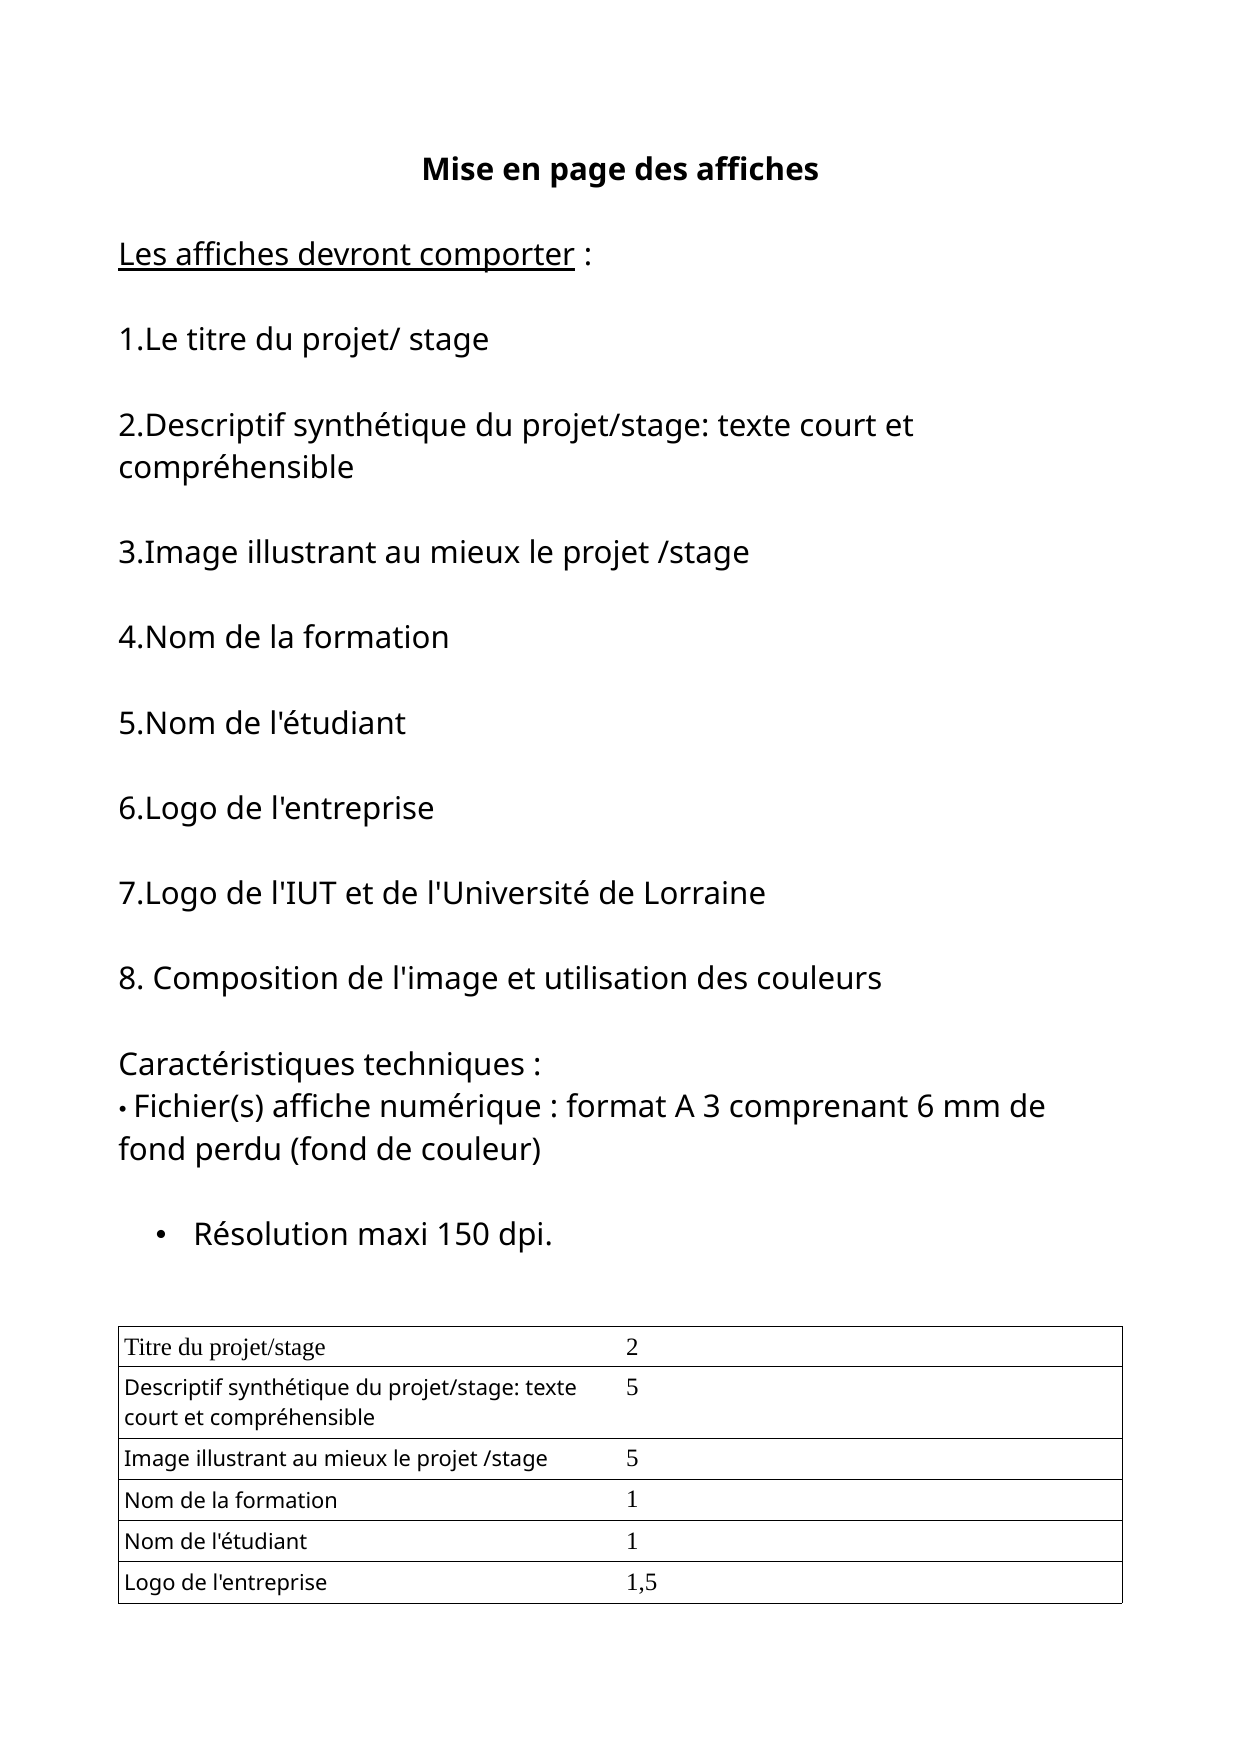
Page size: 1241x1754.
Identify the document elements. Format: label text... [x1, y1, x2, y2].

text 2.Descriptif synthétique du projet/stage: texte court et compréhensible [118, 402, 1122, 488]
text • Fichier(s) affiche numérique : format A 3 comprenant 6 mm de fond perdu (fond de couleur) [118, 1084, 1122, 1169]
table_cell Logo de l'entreprise [119, 1562, 620, 1603]
list Résolution maxi 150 dpi. [156, 1212, 1122, 1254]
table_cell Descriptif synthétique du projet/stage: texte court et compréhensible [119, 1367, 620, 1437]
table_cell 1 [620, 1480, 1122, 1520]
table_cell 5 [620, 1367, 1122, 1437]
table_cell 5 [620, 1439, 1122, 1479]
text 1.Le titre du projet/ stage [118, 317, 1122, 360]
table_cell Nom de l'étudiant [119, 1521, 620, 1561]
text 5.Nom de l'étudiant [118, 701, 1122, 743]
table_cell 1,5 [620, 1562, 1122, 1603]
text 3.Image illustrant au mieux le projet /stage [118, 530, 1122, 573]
text Mise en page des affiches [118, 147, 1122, 189]
text Caractéristiques techniques : [118, 1042, 1122, 1084]
text Les affiches devront comporter : [118, 232, 1122, 275]
table_cell 1 [620, 1521, 1122, 1561]
text 6.Logo de l'entreprise [118, 786, 1122, 828]
text 7.Logo de l'IUT et de l'Université de Lorraine [118, 871, 1122, 914]
text 8. Composition de l'image et utilisation des couleurs [118, 956, 1122, 999]
table_header 2 [620, 1327, 1122, 1366]
table_header Titre du projet/stage [119, 1327, 620, 1366]
table_cell Nom de la formation [119, 1480, 620, 1520]
text 4.Nom de la formation [118, 616, 1122, 658]
table_cell Image illustrant au mieux le projet /stage [119, 1439, 620, 1479]
